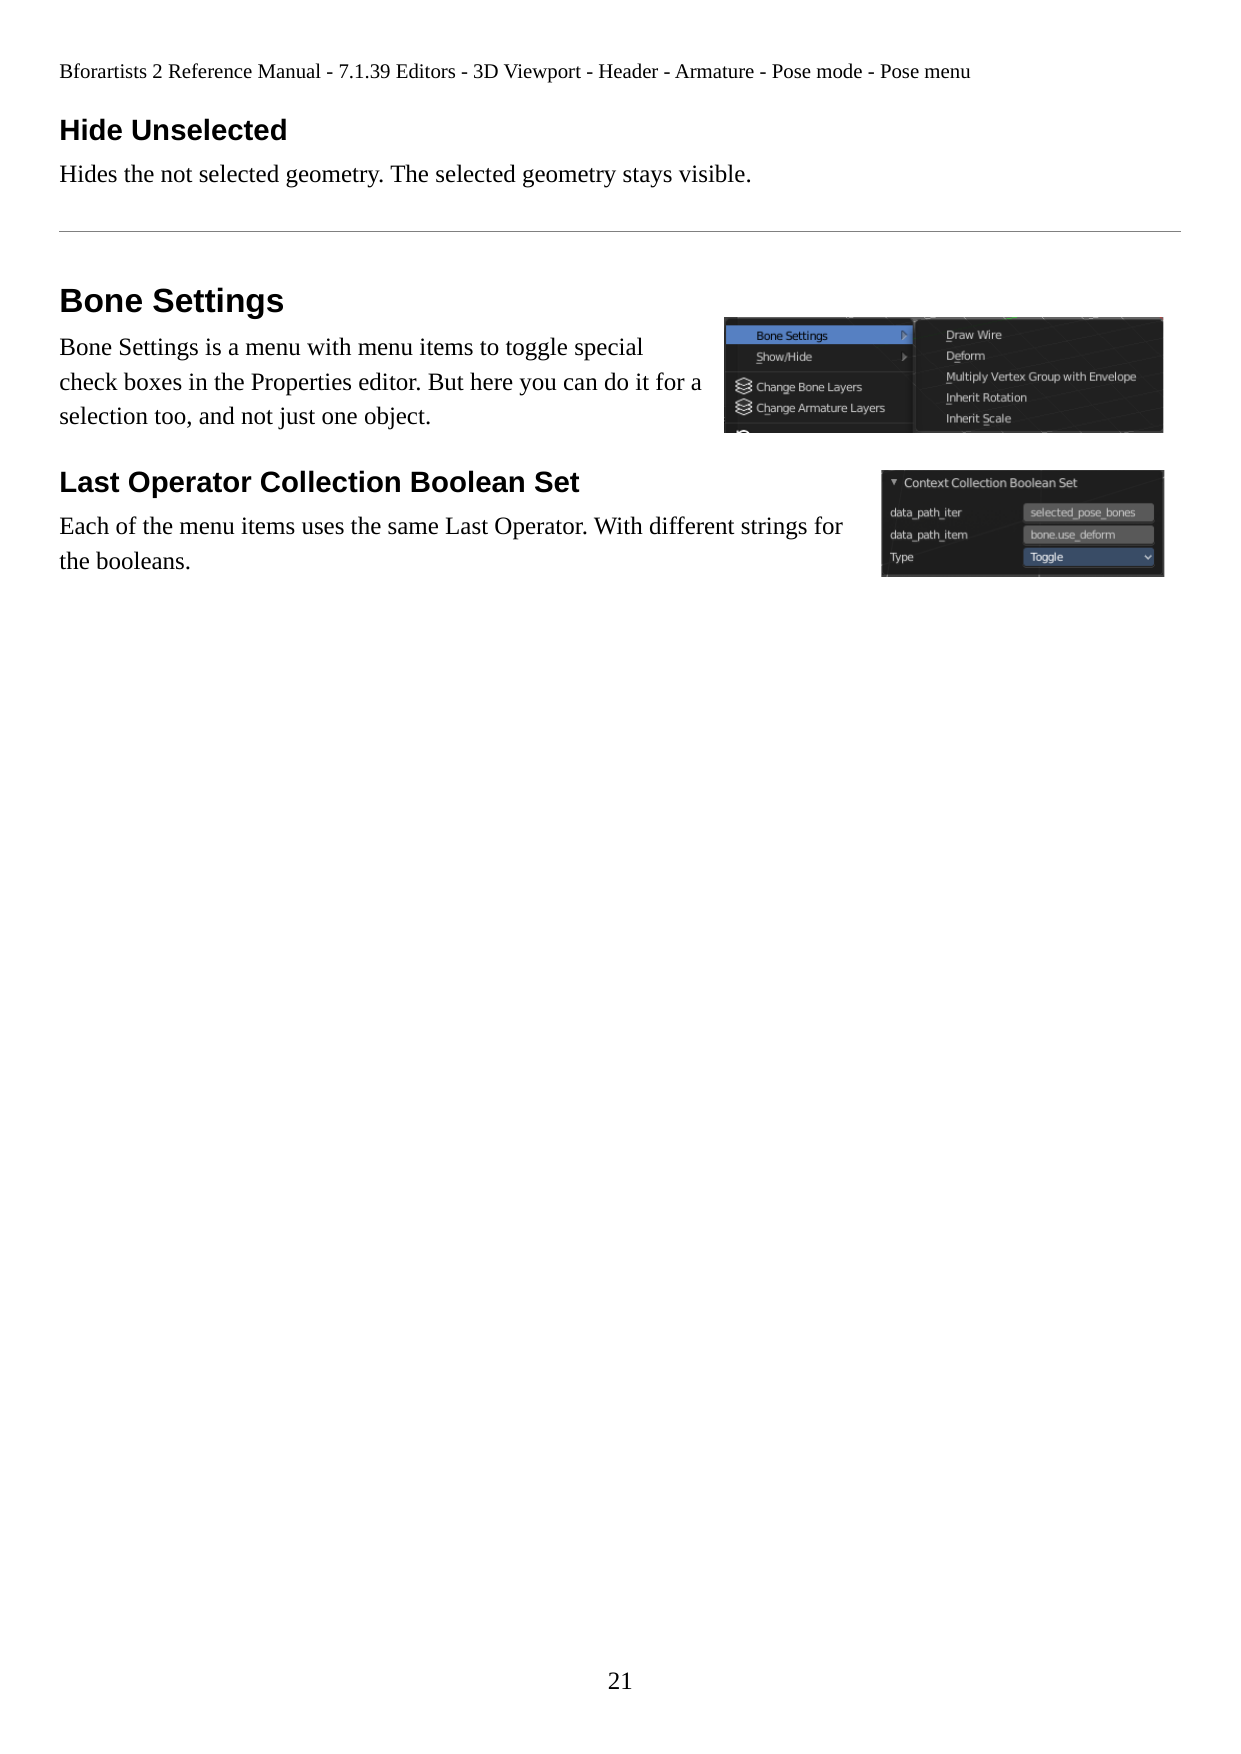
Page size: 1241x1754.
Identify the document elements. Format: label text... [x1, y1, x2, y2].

text Bone Settings is a menu with menu items to toggle special check boxes in the Properties editor. But here you can do it for a selection too, and not just one object. [59, 332, 724, 430]
subtitle Hide Unselected [59, 113, 1181, 146]
text Hides the not selected geometry. The selected geometry stays visible. [59, 159, 1181, 188]
subtitle Bone Settings [59, 281, 1181, 320]
subtitle Last Operator Collection Boolean Set [59, 465, 1181, 499]
picture [881, 470, 1165, 577]
picture [724, 317, 1164, 433]
text Each of the menu items uses the same Last Operator. With different strings for the booleans. [59, 511, 881, 574]
